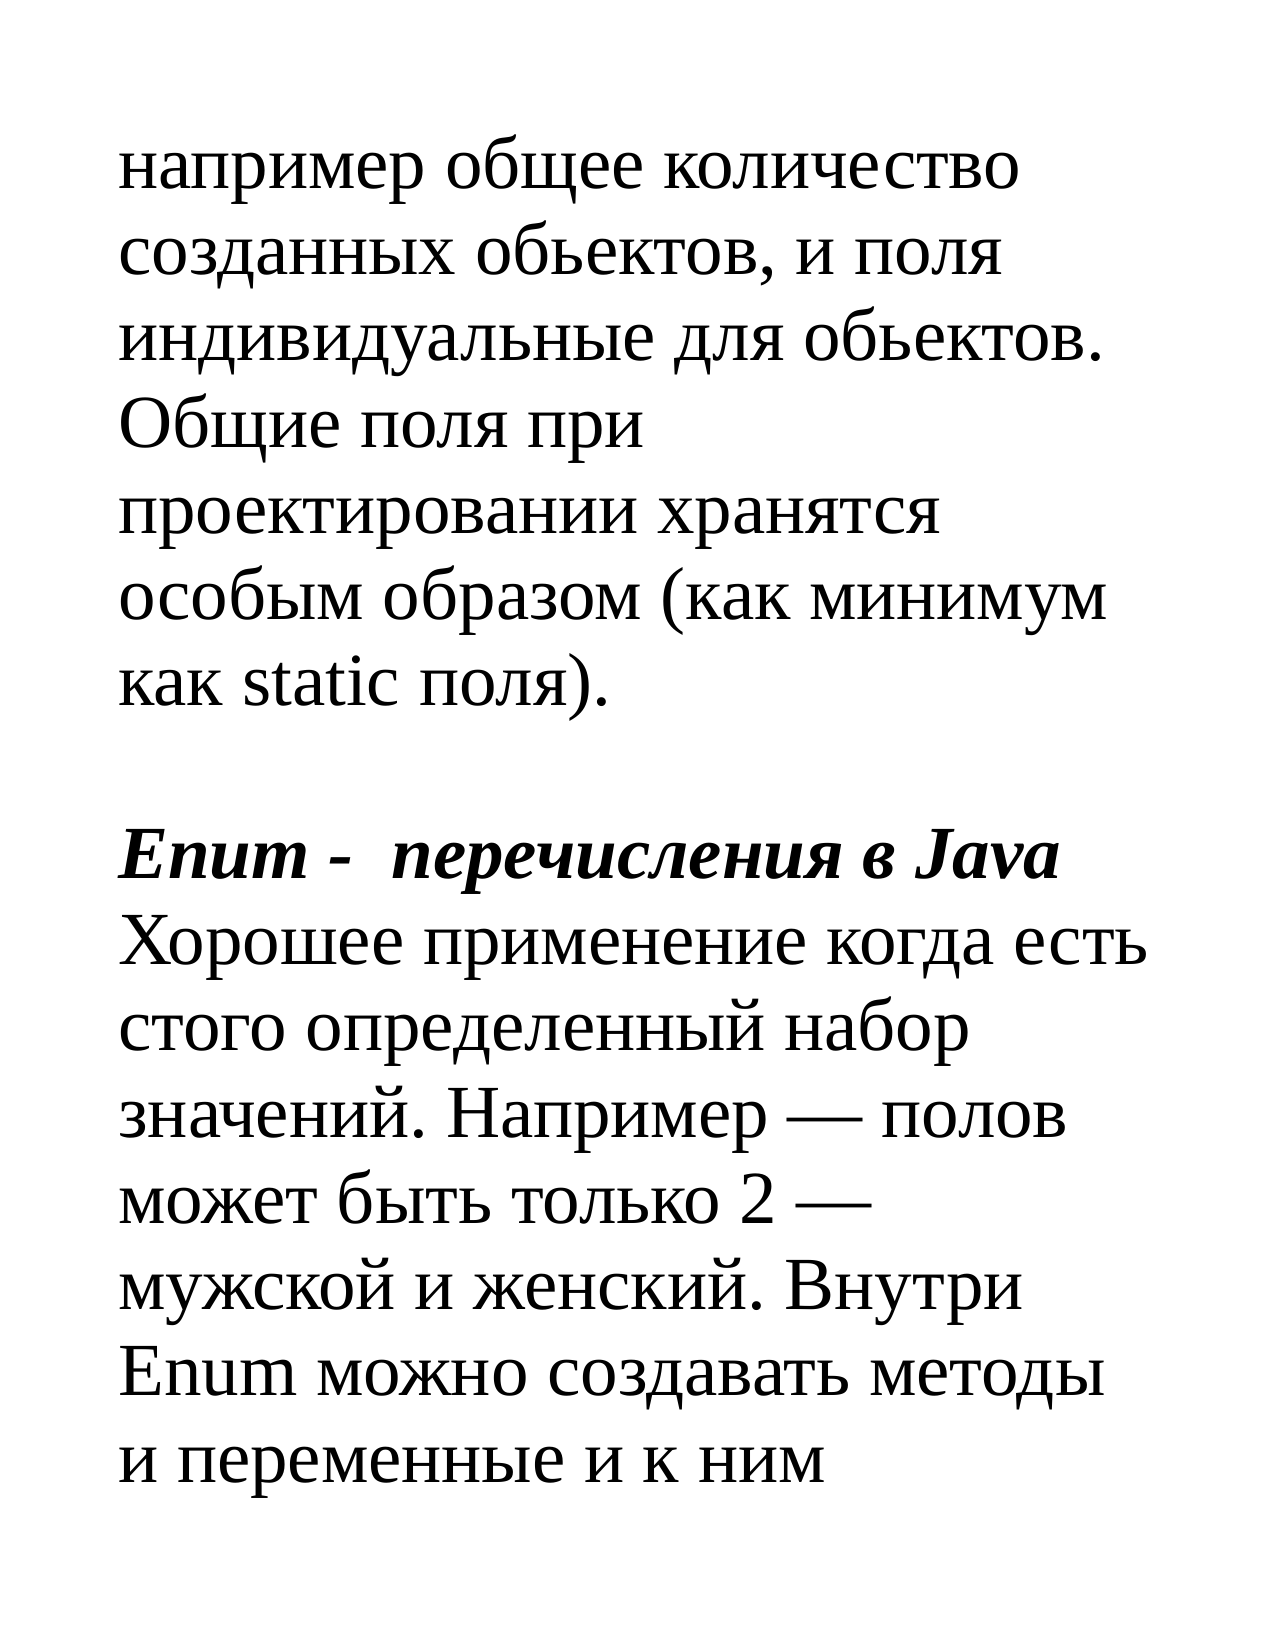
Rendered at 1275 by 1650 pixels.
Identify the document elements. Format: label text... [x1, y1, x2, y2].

text Хорошее применение когда есть стого определенный набор значений. Например — полов может быть только 2 — мужской и женский. Внутри Enum можно создавать методы и переменные и к ним [118, 894, 1157, 1498]
text Enum - перечисления в Java [118, 808, 1157, 894]
text например общее количество созданных обьектов, и поля индивидуальные для обьектов. Общие поля при проектировании хранятся особым образом (как минимум как static поля). [118, 118, 1157, 722]
